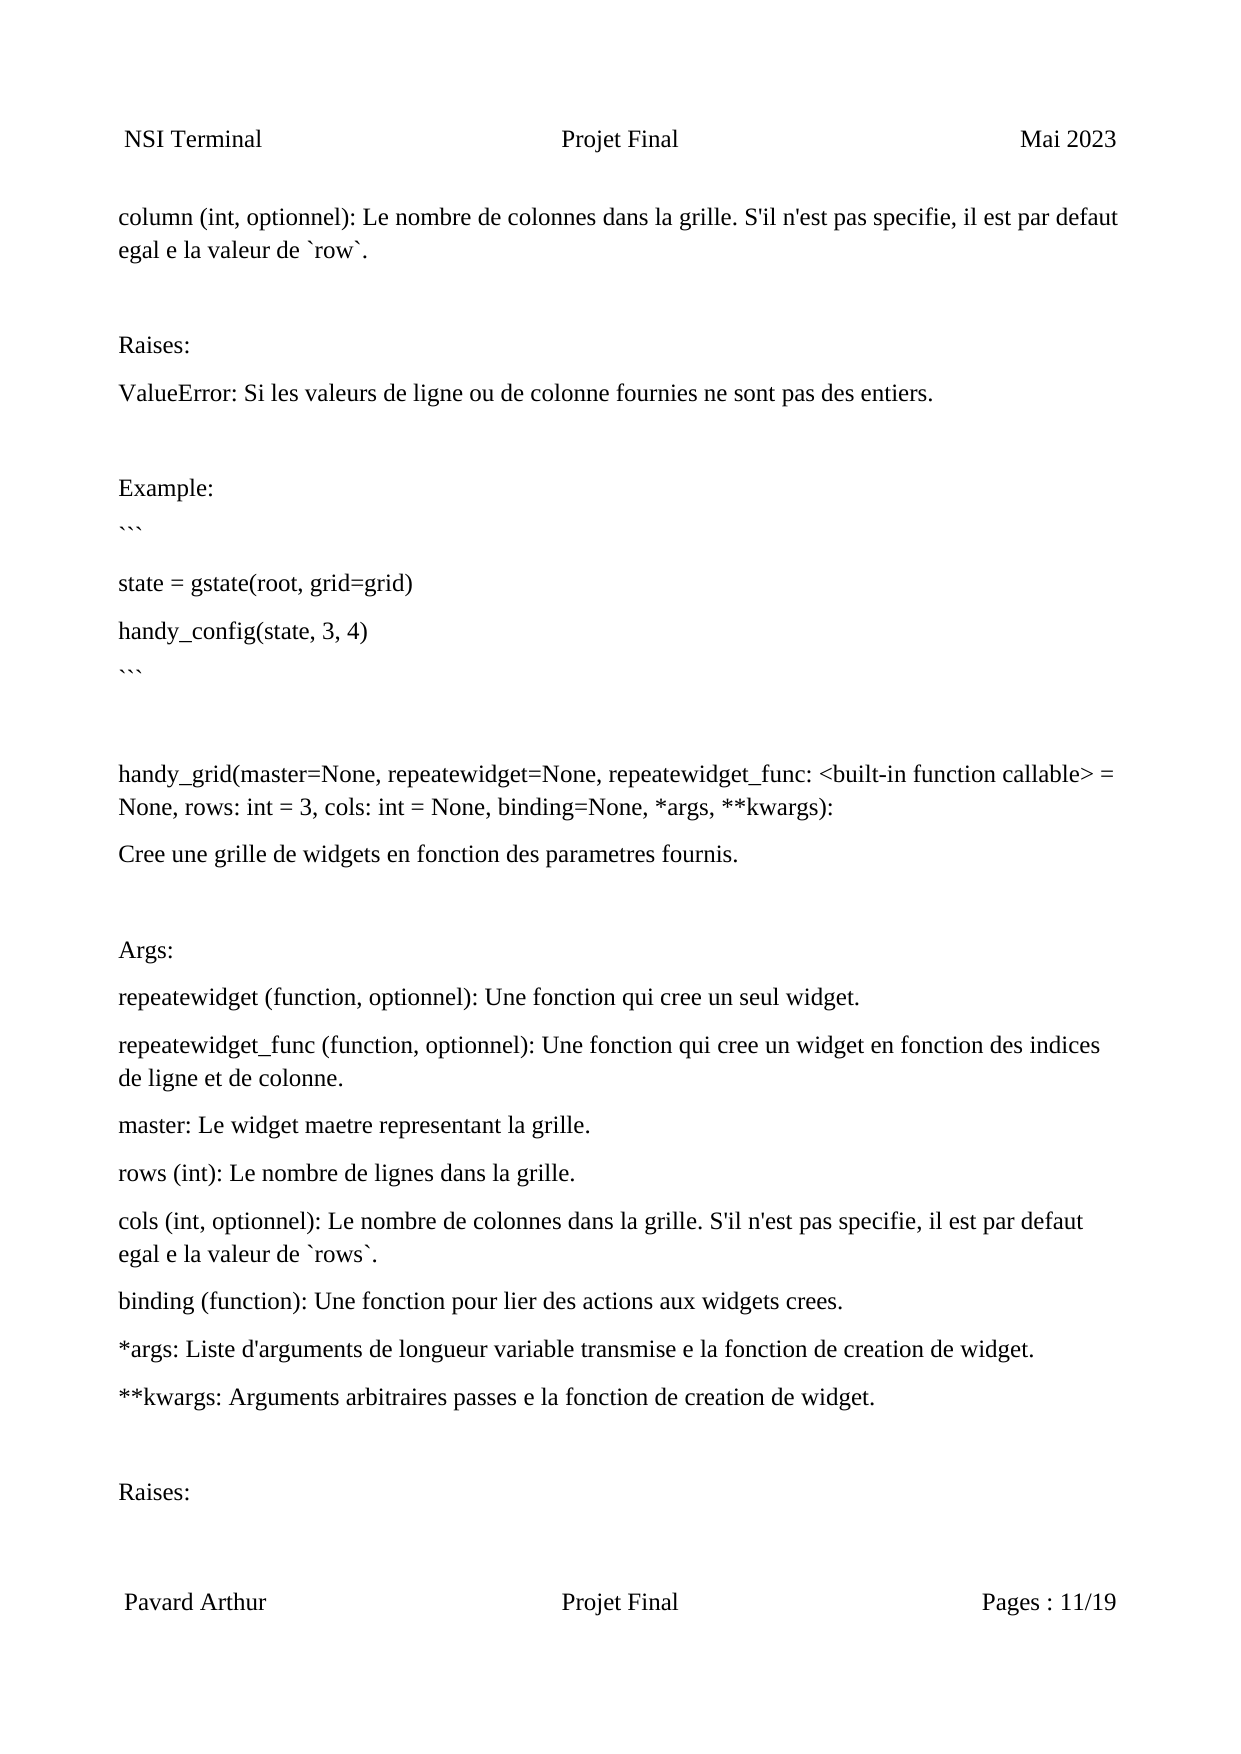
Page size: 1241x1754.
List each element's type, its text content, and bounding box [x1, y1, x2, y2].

text Cree une grille de widgets en fonction des parametres fournis. [118, 839, 1122, 868]
text *args: Liste d'arguments de longueur variable transmise e la fonction de creation de widget. [118, 1334, 1122, 1363]
text repeatewidget (function, optionnel): Une fonction qui cree un seul widget. [118, 982, 1122, 1011]
text Raises: [118, 1477, 1122, 1506]
text ValueError: Si les valeurs de ligne ou de colonne fournies ne sont pas des entiers. [118, 378, 1122, 407]
text **kwargs: Arguments arbitraires passes e la fonction de creation de widget. [118, 1382, 1122, 1410]
text master: Le widget maetre representant la grille. [118, 1111, 1122, 1139]
text handy_config(state, 3, 4) [118, 616, 1122, 645]
text Args: [118, 935, 1122, 963]
text repeatewidget_func (function, optionnel): Une fonction qui cree un widget en fonction des indices de ligne et de colonne. [118, 1030, 1122, 1092]
text ``` [118, 521, 1122, 549]
text cols (int, optionnel): Le nombre de colonnes dans la grille. S'il n'est pas specifie, il est par defaut egal e la valeur de `rows`. [118, 1206, 1122, 1267]
text ``` [118, 664, 1122, 692]
text handy_grid(master=None, repeatewidget=None, repeatewidget_func: <built-in function callable> = None, rows: int = 3, cols: int = None, binding=None, *args, **kwargs): [118, 759, 1122, 821]
text rows (int): Le nombre de lignes dans la grille. [118, 1158, 1122, 1187]
text binding (function): Une fonction pour lier des actions aux widgets crees. [118, 1286, 1122, 1315]
text Example: [118, 473, 1122, 502]
text column (int, optionnel): Le nombre de colonnes dans la grille. S'il n'est pas specifie, il est par defaut egal e la valeur de `row`. [118, 202, 1122, 264]
text Raises: [118, 330, 1122, 359]
text state = gstate(root, grid=grid) [118, 568, 1122, 597]
